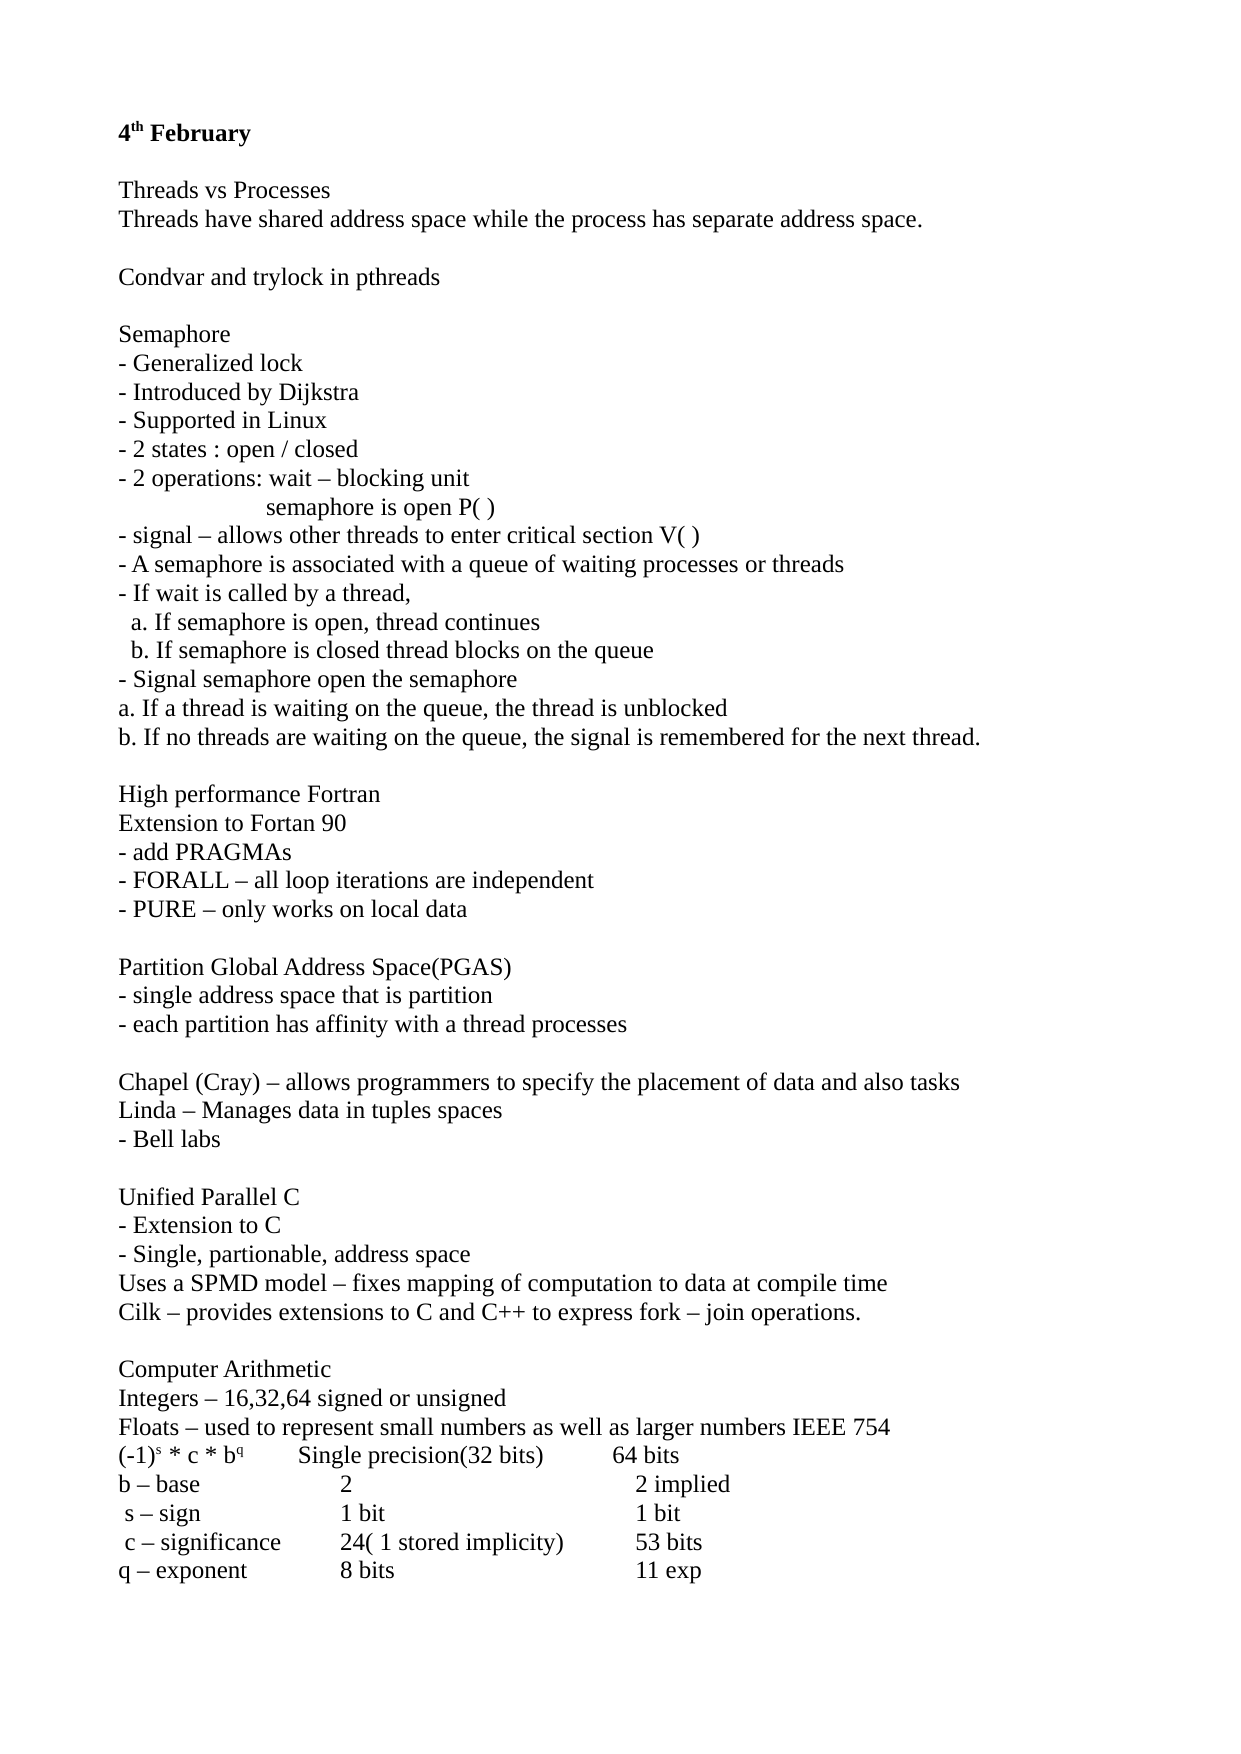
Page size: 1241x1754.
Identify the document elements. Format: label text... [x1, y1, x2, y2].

text Extension to Fortan 90 [118, 808, 1122, 837]
text Unified Parallel C [118, 1182, 1122, 1211]
text High performance Fortran [118, 779, 1122, 808]
text (-1)s * c * bq Single precision(32 bits) 64 bits [118, 1441, 1122, 1469]
text - If wait is called by a thread, [118, 578, 1122, 607]
text Linda – Manages data in tuples spaces [118, 1096, 1122, 1124]
text - Extension to C [118, 1211, 1122, 1239]
text b – base 2 2 implied [118, 1469, 1122, 1498]
text Cilk – provides extensions to C and C++ to express fork – join operations. [118, 1297, 1122, 1326]
text Semaphore [118, 319, 1122, 348]
text Floats – used to represent small numbers as well as larger numbers IEEE 754 [118, 1412, 1122, 1441]
text Threads vs Processes [118, 176, 1122, 204]
text b. If semaphore is closed thread blocks on the queue [118, 636, 1122, 664]
text Threads have shared address space while the process has separate address space. [118, 204, 1122, 233]
text - add PRAGMAs [118, 837, 1122, 866]
text - each partition has affinity with a thread processes [118, 1009, 1122, 1038]
text - Introduced by Dijkstra [118, 377, 1122, 406]
text Computer Arithmetic [118, 1354, 1122, 1383]
text - signal – allows other threads to enter critical section V( ) [118, 521, 1122, 549]
text - PURE – only works on local data [118, 894, 1122, 923]
text - Single, partionable, address space [118, 1239, 1122, 1268]
text - Generalized lock [118, 348, 1122, 377]
text c – significance 24( 1 stored implicity) 53 bits [118, 1527, 1122, 1556]
text - Supported in Linux [118, 406, 1122, 434]
text q – exponent 8 bits 11 exp [118, 1556, 1122, 1584]
text Chapel (Cray) – allows programmers to specify the placement of data and also tasks [118, 1067, 1122, 1096]
text - FORALL – all loop iterations are independent [118, 866, 1122, 894]
text - 2 states : open / closed [118, 434, 1122, 463]
text - Signal semaphore open the semaphore [118, 664, 1122, 693]
text a. If semaphore is open, thread continues [118, 607, 1122, 636]
text s – sign 1 bit 1 bit [118, 1498, 1122, 1527]
text Integers – 16,32,64 signed or unsigned [118, 1383, 1122, 1412]
text - A semaphore is associated with a queue of waiting processes or threads [118, 549, 1122, 578]
text - 2 operations: wait – blocking unit [118, 463, 1122, 492]
text Partition Global Address Space(PGAS) [118, 952, 1122, 981]
text - Bell labs [118, 1124, 1122, 1153]
text 4th February [118, 118, 1122, 147]
text - single address space that is partition [118, 981, 1122, 1009]
text a. If a thread is waiting on the queue, the thread is unblocked [118, 693, 1122, 722]
text Uses a SPMD model – fixes mapping of computation to data at compile time [118, 1268, 1122, 1297]
text b. If no threads are waiting on the queue, the signal is remembered for the next thread. [118, 722, 1122, 751]
text semaphore is open P( ) [118, 492, 1122, 521]
text Condvar and trylock in pthreads [118, 262, 1122, 291]
